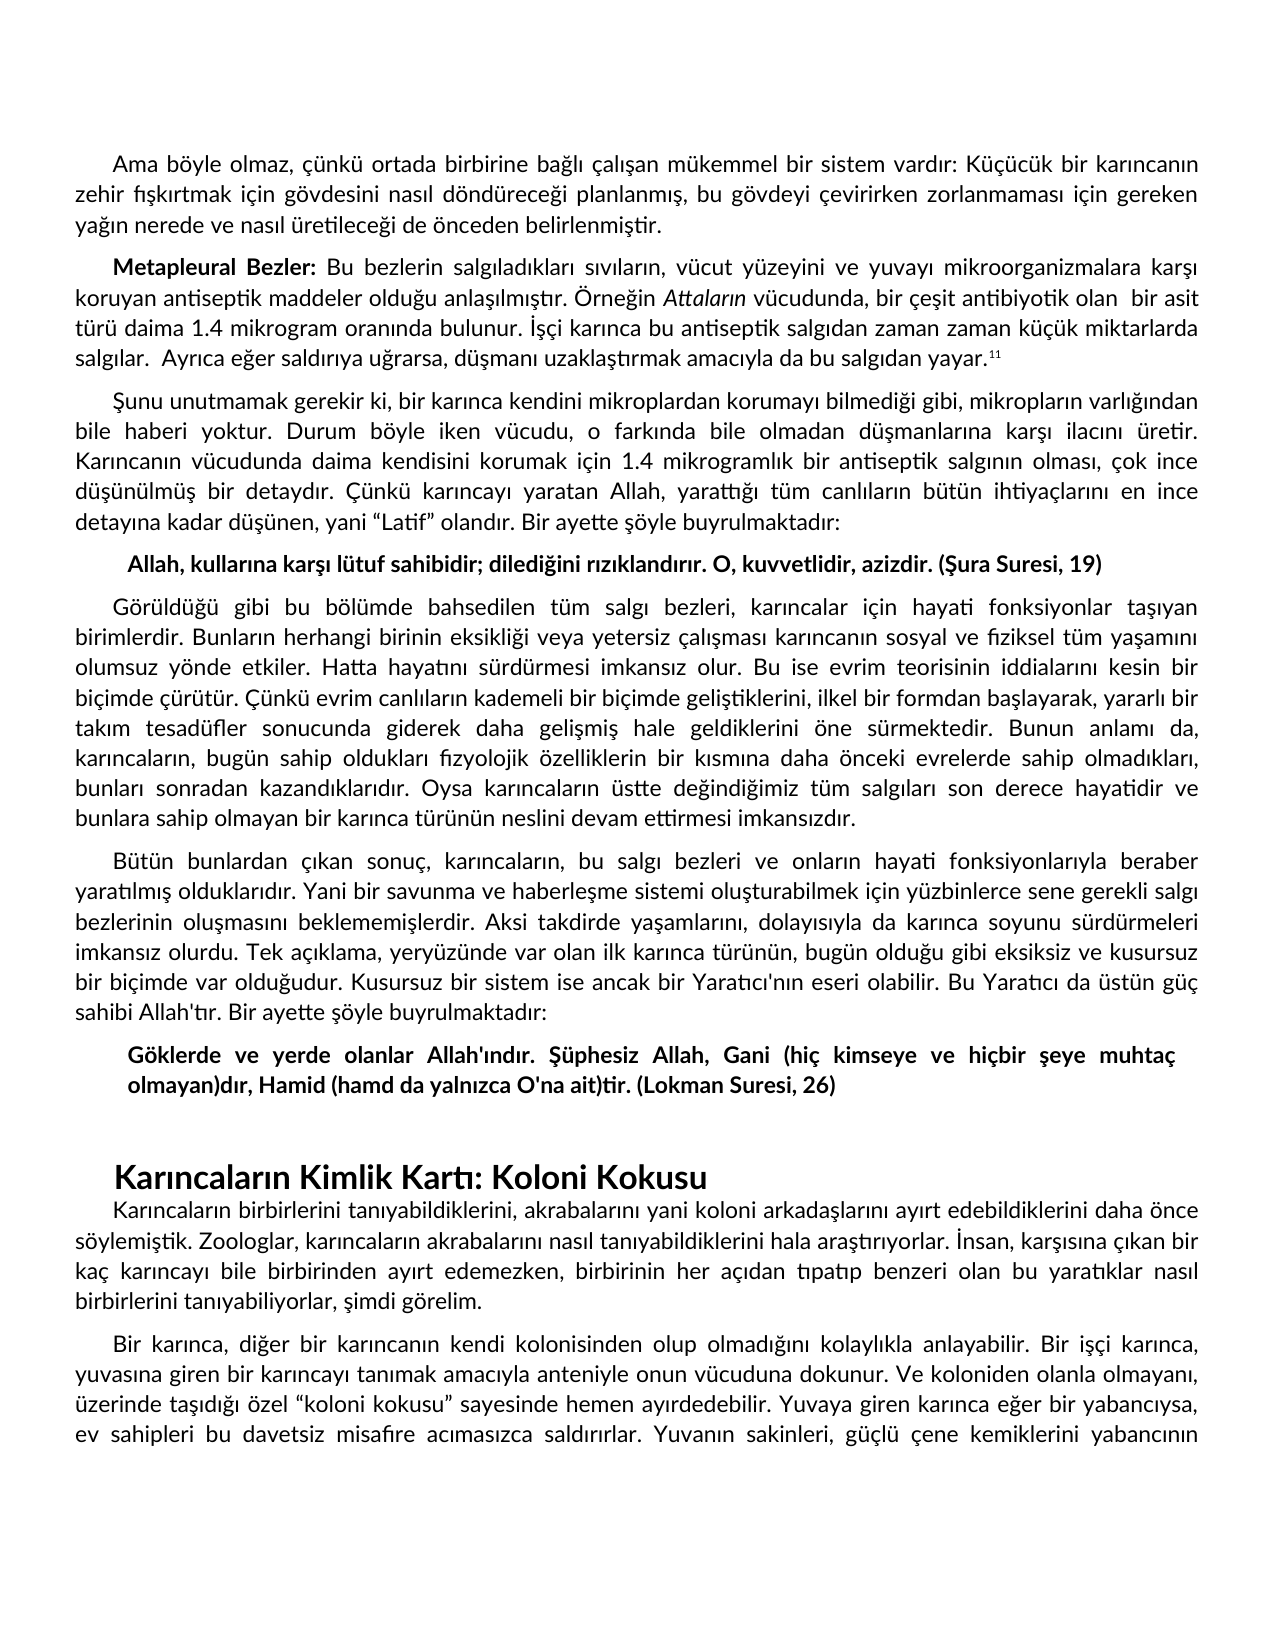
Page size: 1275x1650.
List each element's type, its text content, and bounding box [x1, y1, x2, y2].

text Ama böyle olmaz, çünkü ortada birbirine bağlı çalışan mükemmel bir sistem vardır: Küçücük bir karıncanın zehir fışkırtmak için gövdesini nasıl döndüreceği planlanmış, bu gövdeyi çevirirken zorlanmaması için gereken yağın nerede ve nasıl üretileceği de önceden belirlenmiştir. [75, 150, 1200, 238]
text Bütün bunlardan çıkan sonuç, karıncaların, bu salgı bezleri ve onların hayati fonksiyonlarıyla beraber yaratılmış olduklarıdır. Yani bir savunma ve haberleşme sistemi oluşturabilmek için yüzbinlerce sene gerekli salgı bezlerinin oluşmasını beklememişlerdir. Aksi takdirde yaşamlarını, dolayısıyla da karınca soyunu sürdürmeleri imkansız olurdu. Tek açıklama, yeryüzünde var olan ilk karınca türünün, bugün olduğu gibi eksiksiz ve kusursuz bir biçimde var olduğudur. Kusursuz bir sistem ise ancak bir Yaratıcı'nın eseri olabilir. Bu Yaratıcı da üstün güç sahibi Allah'tır. Bir ayette şöyle buyrulmaktadır: [75, 847, 1200, 1025]
text Görüldüğü gibi bu bölümde bahsedilen tüm salgı bezleri, karıncalar için hayati fonksiyonlar taşıyan birimlerdir. Bunların herhangi birinin eksikliği veya yetersiz çalışması karıncanın sosyal ve fiziksel tüm yaşamını olumsuz yönde etkiler. Hatta hayatını sürdürmesi imkansız olur. Bu ise evrim teorisinin iddialarını kesin bir biçimde çürütür. Çünkü evrim canlıların kademeli bir biçimde geliştiklerini, ilkel bir formdan başlayarak, yararlı bir takım tesadüfler sonucunda giderek daha gelişmiş hale geldiklerini öne sürmektedir. Bunun anlamı da, karıncaların, bugün sahip oldukları fizyolojik özelliklerin bir kısmına daha önceki evrelerde sahip olmadıkları, bunları sonradan kazandıklarıdır. Oysa karıncaların üstte değindiğimiz tüm salgıları son derece hayatidir ve bunlara sahip olmayan bir karınca türünün neslini devam ettirmesi imkansızdır. [75, 593, 1200, 832]
text Allah, kullarına karşı lütuf sahibidir; dilediğini rızıklandırır. O, kuvvetlidir, azizdir. (Şura Suresi, 19) [127, 550, 1177, 577]
text Metapleural Bezler: Bu bezlerin salgıladıkları sıvıların, vücut yüzeyini ve yuvayı mikroorganizmalara karşı koruyan antiseptik maddeler olduğu anlaşılmıştır. Örneğin Attaların vücudunda, bir çeşit antibiyotik olan bir asit türü daima 1.4 mikrogram oranında bulunur. İşçi karınca bu antiseptik salgıdan zaman zaman küçük miktarlarda salgılar. Ayrıca eğer saldırıya uğrarsa, düşmanı uzaklaştırmak amacıyla da bu salgıdan yayar.11 [75, 253, 1200, 371]
text Bir karınca, diğer bir karıncanın kendi kolonisinden olup olmadığını kolaylıkla anlayabilir. Bir işçi karınca, yuvasına giren bir karıncayı tanımak amacıyla anteniyle onun vücuduna dokunur. Ve koloniden olanla olmayanı, üzerinde taşıdığı özel “koloni kokusu” sayesinde hemen ayırdedebilir. Yuvaya giren karınca eğer bir yabancıysa, ev sahipleri bu davetsiz misafire acımasızca saldırırlar. Yuvanın sakinleri, güçlü çene kemiklerini yabancının [75, 1329, 1200, 1448]
text Şunu unutmamak gerekir ki, bir karınca kendini mikroplardan korumayı bilmediği gibi, mikropların varlığından bile haberi yoktur. Durum böyle iken vücudu, o farkında bile olmadan düşmanlarına karşı ilacını üretir. Karıncanın vücudunda daima kendisini korumak için 1.4 mikrogramlık bir antiseptik salgının olması, çok ince düşünülmüş bir detaydır. Çünkü karıncayı yaratan Allah, yarattığı tüm canlıların bütün ihtiyaçlarını en ince detayına kadar düşünen, yani “Latif” olandır. Bir ayette şöyle buyrulmaktadır: [75, 386, 1200, 535]
subtitle Karıncaların Kimlik Kartı: Koloni Kokusu [113, 1156, 1200, 1196]
text Göklerde ve yerde olanlar Allah'ındır. Şüphesiz Allah, Gani (hiç kimseye ve hiçbir şeye muhtaç olmayan)dır, Hamid (hamd da yalnızca O'na ait)tir. (Lokman Suresi, 26) [127, 1041, 1177, 1098]
text Karıncaların birbirlerini tanıyabildiklerini, akrabalarını yani koloni arkadaşlarını ayırt edebildiklerini daha önce söylemiştik. Zoologlar, karıncaların akrabalarını nasıl tanıyabildiklerini hala araştırıyorlar. İnsan, karşısına çıkan bir kaç karıncayı bile birbirinden ayırt edemezken, birbirinin her açıdan tıpatıp benzeri olan bu yaratıklar nasıl birbirlerini tanıyabiliyorlar, şimdi görelim. [75, 1196, 1200, 1314]
